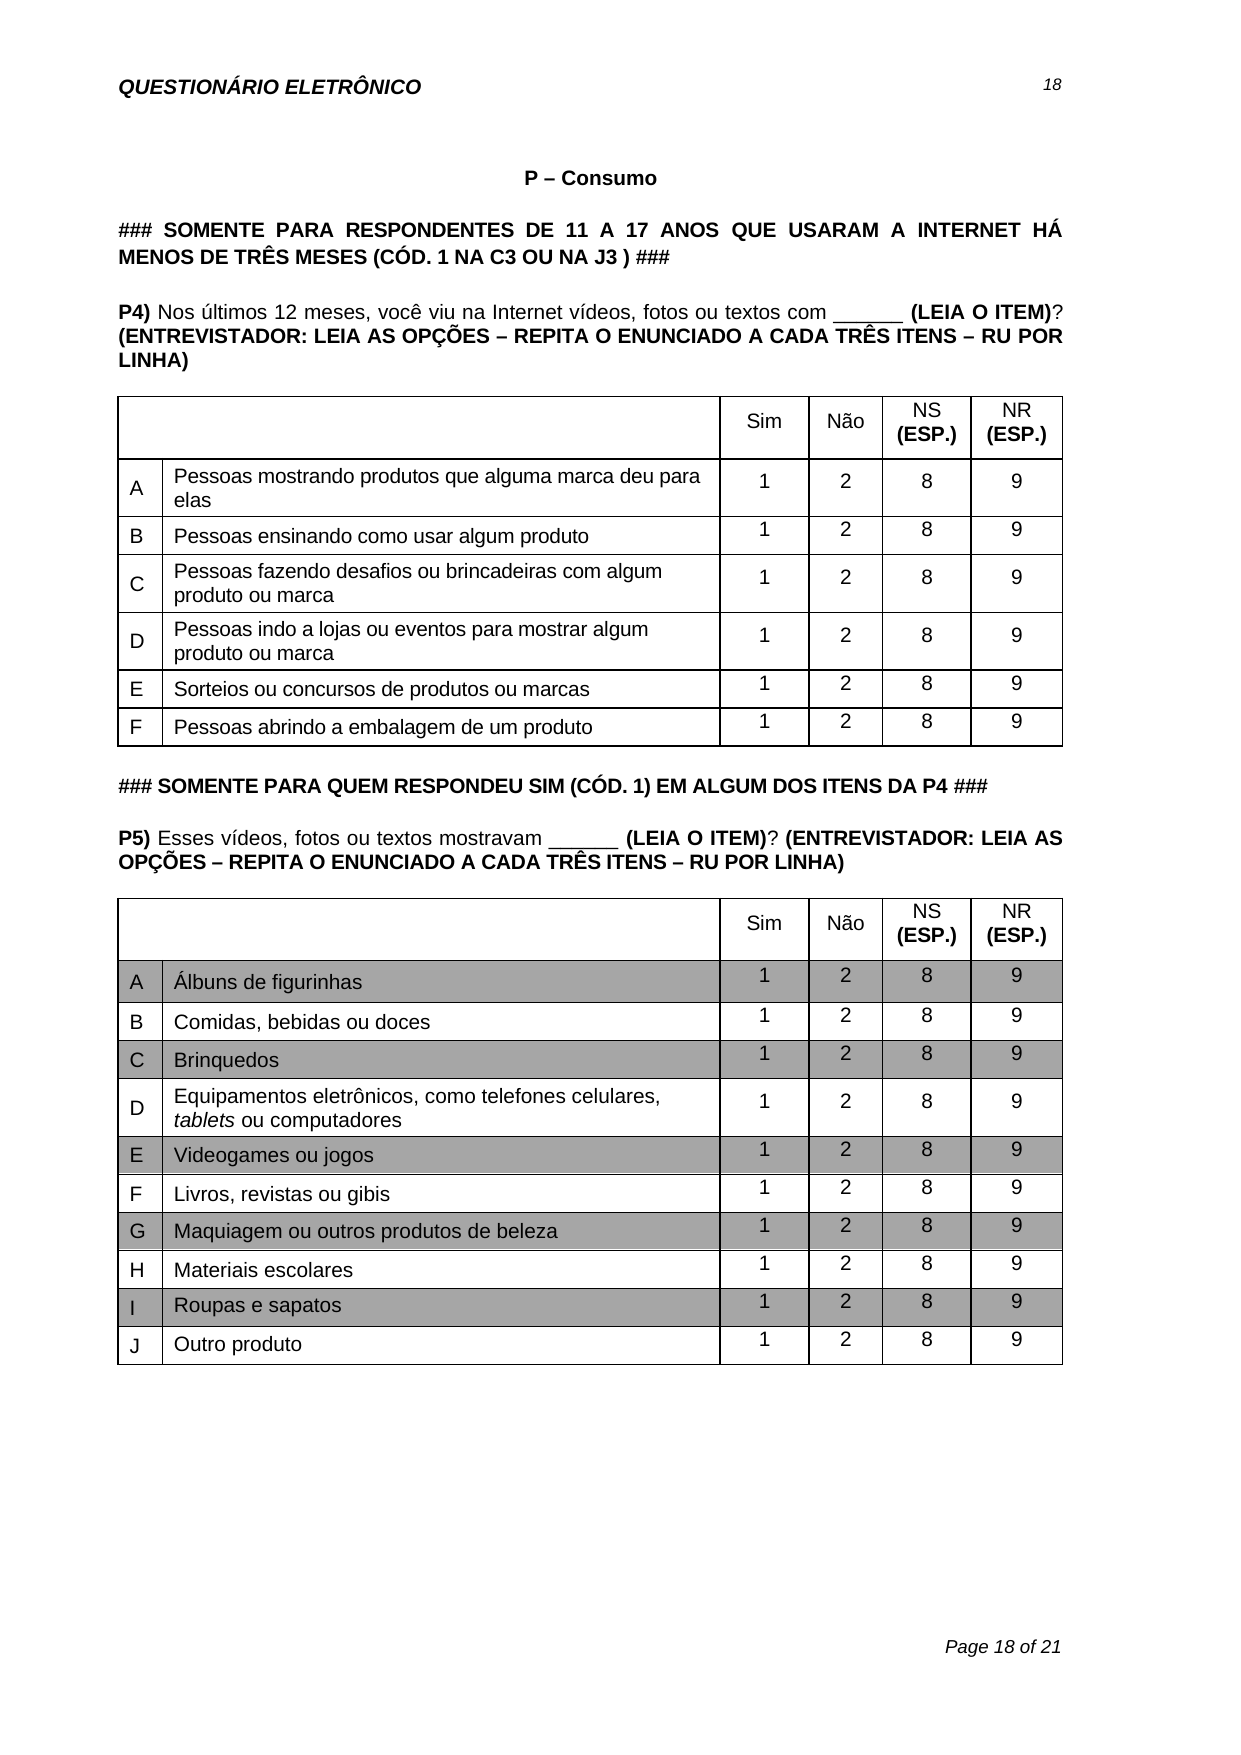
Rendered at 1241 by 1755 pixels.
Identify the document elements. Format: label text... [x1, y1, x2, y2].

table_cell F [119, 1175, 162, 1212]
table_cell 8 [883, 1079, 970, 1136]
table_cell 9 [972, 1289, 1062, 1326]
table_cell 2 [810, 671, 882, 707]
table_cell 2 [810, 1137, 882, 1173]
table_cell C [119, 555, 162, 611]
table_cell 9 [972, 460, 1062, 516]
table_cell 1 [721, 1175, 808, 1212]
table_cell H [119, 1251, 162, 1288]
text ### SOMENTE PARA QUEM RESPONDEU SIM (CÓD. 1) EM ALGUM DOS ITENS DA P4 ### [118, 774, 1063, 798]
table_cell 2 [810, 961, 882, 1002]
table_cell 8 [883, 961, 970, 1002]
table_cell 1 [721, 1003, 808, 1040]
table_cell 1 [721, 555, 808, 611]
table_cell 8 [883, 517, 970, 554]
table_cell G [119, 1213, 162, 1249]
table_cell 9 [972, 1041, 1062, 1078]
text P4) Nos últimos 12 meses, você viu na Internet vídeos, fotos ou textos com ______ (LEIA O ITEM)? (ENTREVISTADOR: LEIA AS OPÇÕES – REPITA O ENUNCIADO A CADA TRÊS ITENS – RU POR LINHA) [118, 300, 1063, 372]
table_header Não [810, 397, 882, 458]
table_cell 9 [972, 555, 1062, 611]
text P5) Esses vídeos, fotos ou textos mostravam ______ (LEIA O ITEM)? (ENTREVISTADOR: LEIA AS OPÇÕES – REPITA O ENUNCIADO A CADA TRÊS ITENS – RU POR LINHA) [118, 826, 1063, 874]
table_cell Pessoas indo a lojas ou eventos para mostrar algum produto ou marca [163, 613, 719, 669]
table_cell 1 [721, 1289, 808, 1326]
table_cell 1 [721, 961, 808, 1002]
table_cell E [119, 1137, 162, 1173]
table_cell 9 [972, 709, 1062, 745]
table_cell 9 [972, 1175, 1062, 1212]
text ### SOMENTE PARA RESPONDENTES DE 11 A 17 ANOS QUE USARAM A INTERNET HÁ MENOS DE TRÊS MESES (CÓD. 1 NA C3 OU NA J3 ) ### [118, 217, 1063, 269]
table_cell 1 [721, 1137, 808, 1173]
table_cell 1 [721, 517, 808, 554]
table_cell Videogames ou jogos [163, 1137, 719, 1173]
table_cell F [119, 709, 162, 745]
table_cell A [119, 460, 162, 516]
table_cell Comidas, bebidas ou doces [163, 1003, 719, 1040]
table_header Não [810, 899, 882, 960]
table_cell 8 [883, 1003, 970, 1040]
table_cell Maquiagem ou outros produtos de beleza [163, 1213, 719, 1249]
table_header NR (ESP.) [972, 397, 1062, 458]
table_cell B [119, 1003, 162, 1040]
table_cell 2 [810, 1175, 882, 1212]
table_cell 8 [883, 1327, 970, 1364]
table_cell 2 [810, 1213, 882, 1249]
table_cell Livros, revistas ou gibis [163, 1175, 719, 1212]
table_cell J [119, 1327, 162, 1364]
table_header [119, 899, 719, 960]
table_cell 9 [972, 517, 1062, 554]
table_cell Pessoas fazendo desafios ou brincadeiras com algum produto ou marca [163, 555, 719, 611]
table_cell 9 [972, 1213, 1062, 1249]
table_header NS (ESP.) [883, 397, 970, 458]
table_cell 8 [883, 613, 970, 669]
table_cell Outro produto [163, 1327, 719, 1364]
table_cell 8 [883, 1137, 970, 1173]
table_cell 2 [810, 555, 882, 611]
table_cell B [119, 517, 162, 554]
table_cell 2 [810, 613, 882, 669]
table_cell C [119, 1041, 162, 1078]
table_cell A [119, 961, 162, 1002]
table_cell 1 [721, 1251, 808, 1288]
table_cell Materiais escolares [163, 1251, 719, 1288]
table_cell D [119, 613, 162, 669]
table_cell 9 [972, 961, 1062, 1002]
table_cell 9 [972, 1137, 1062, 1173]
table_cell 1 [721, 1213, 808, 1249]
table_header NR (ESP.) [972, 899, 1062, 960]
table_cell 9 [972, 1003, 1062, 1040]
table_cell 2 [810, 460, 882, 516]
table_cell 1 [721, 709, 808, 745]
table_cell 1 [721, 1079, 808, 1136]
table_cell 8 [883, 460, 970, 516]
table_cell E [119, 671, 162, 707]
table_cell I [119, 1289, 162, 1326]
table_header [119, 397, 719, 458]
table_header NS (ESP.) [883, 899, 970, 960]
table_header Sim [721, 899, 808, 960]
table_cell 9 [972, 613, 1062, 669]
table_cell 8 [883, 555, 970, 611]
table_cell Pessoas abrindo a embalagem de um produto [163, 709, 719, 745]
table_cell 2 [810, 1251, 882, 1288]
table_cell 8 [883, 671, 970, 707]
table_cell 9 [972, 1327, 1062, 1364]
table_cell Roupas e sapatos [163, 1289, 719, 1326]
table_cell 9 [972, 1251, 1062, 1288]
table_cell 2 [810, 1003, 882, 1040]
table_cell 1 [721, 671, 808, 707]
subtitle P – Consumo [118, 166, 1063, 190]
table_cell 8 [883, 1041, 970, 1078]
table_cell Pessoas mostrando produtos que alguma marca deu para elas [163, 460, 719, 516]
table_cell 2 [810, 1289, 882, 1326]
table_cell 9 [972, 671, 1062, 707]
table_cell 8 [883, 1251, 970, 1288]
table_cell Equipamentos eletrônicos, como telefones celulares, tablets ou computadores [163, 1079, 719, 1136]
table_cell Pessoas ensinando como usar algum produto [163, 517, 719, 554]
table_cell 1 [721, 1041, 808, 1078]
table_cell Sorteios ou concursos de produtos ou marcas [163, 671, 719, 707]
table_cell 1 [721, 460, 808, 516]
table_cell 8 [883, 1289, 970, 1326]
table_cell 1 [721, 613, 808, 669]
table_cell D [119, 1079, 162, 1136]
table_cell 2 [810, 709, 882, 745]
table_cell 8 [883, 1175, 970, 1212]
table_cell 9 [972, 1079, 1062, 1136]
table_cell 8 [883, 709, 970, 745]
table_cell 1 [721, 1327, 808, 1364]
table_cell 2 [810, 517, 882, 554]
table_cell 2 [810, 1041, 882, 1078]
table_cell 2 [810, 1327, 882, 1364]
table_cell 8 [883, 1213, 970, 1249]
table_cell Brinquedos [163, 1041, 719, 1078]
table_cell Álbuns de figurinhas [163, 961, 719, 1002]
table_header Sim [721, 397, 808, 458]
table_cell 2 [810, 1079, 882, 1136]
